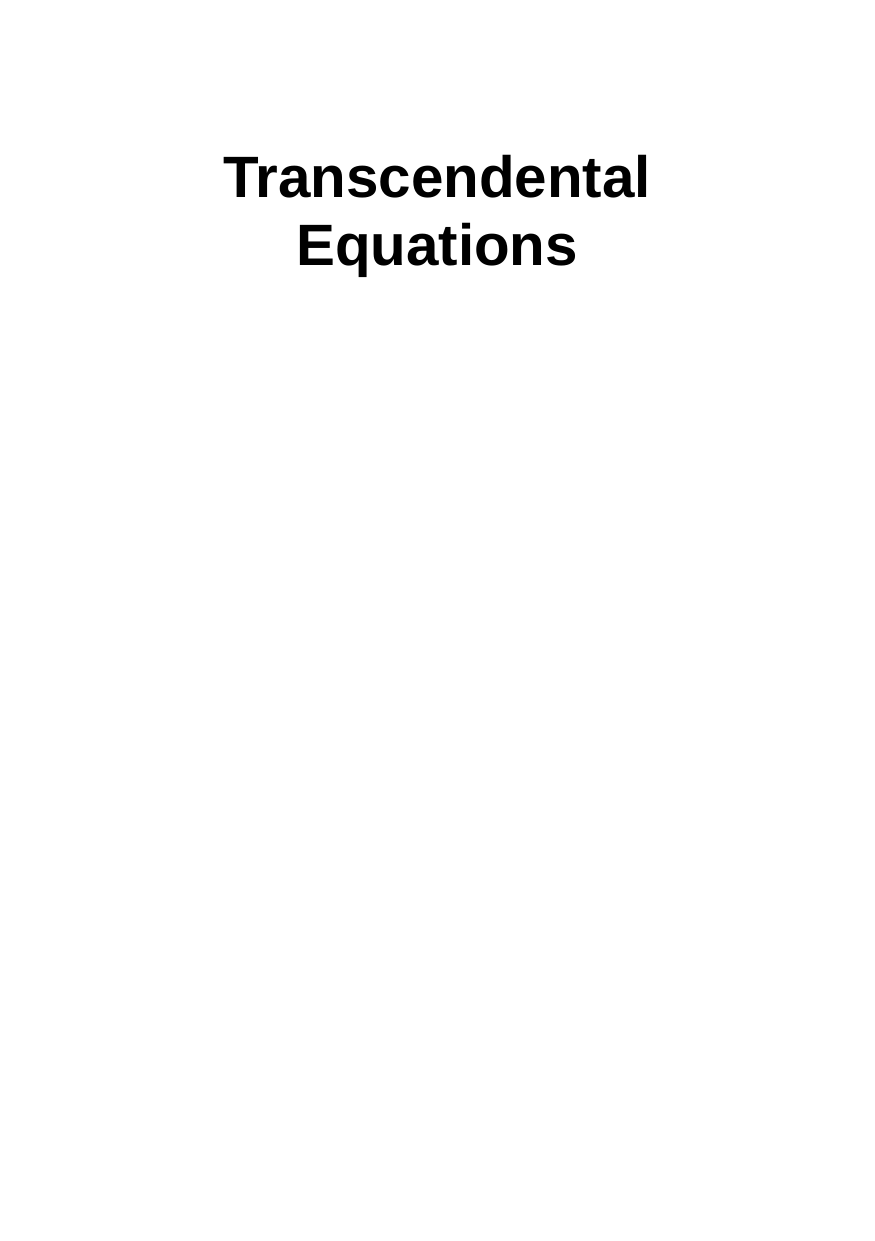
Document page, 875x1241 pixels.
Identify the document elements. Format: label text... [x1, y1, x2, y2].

title Transcendental Equations [118, 143, 756, 277]
